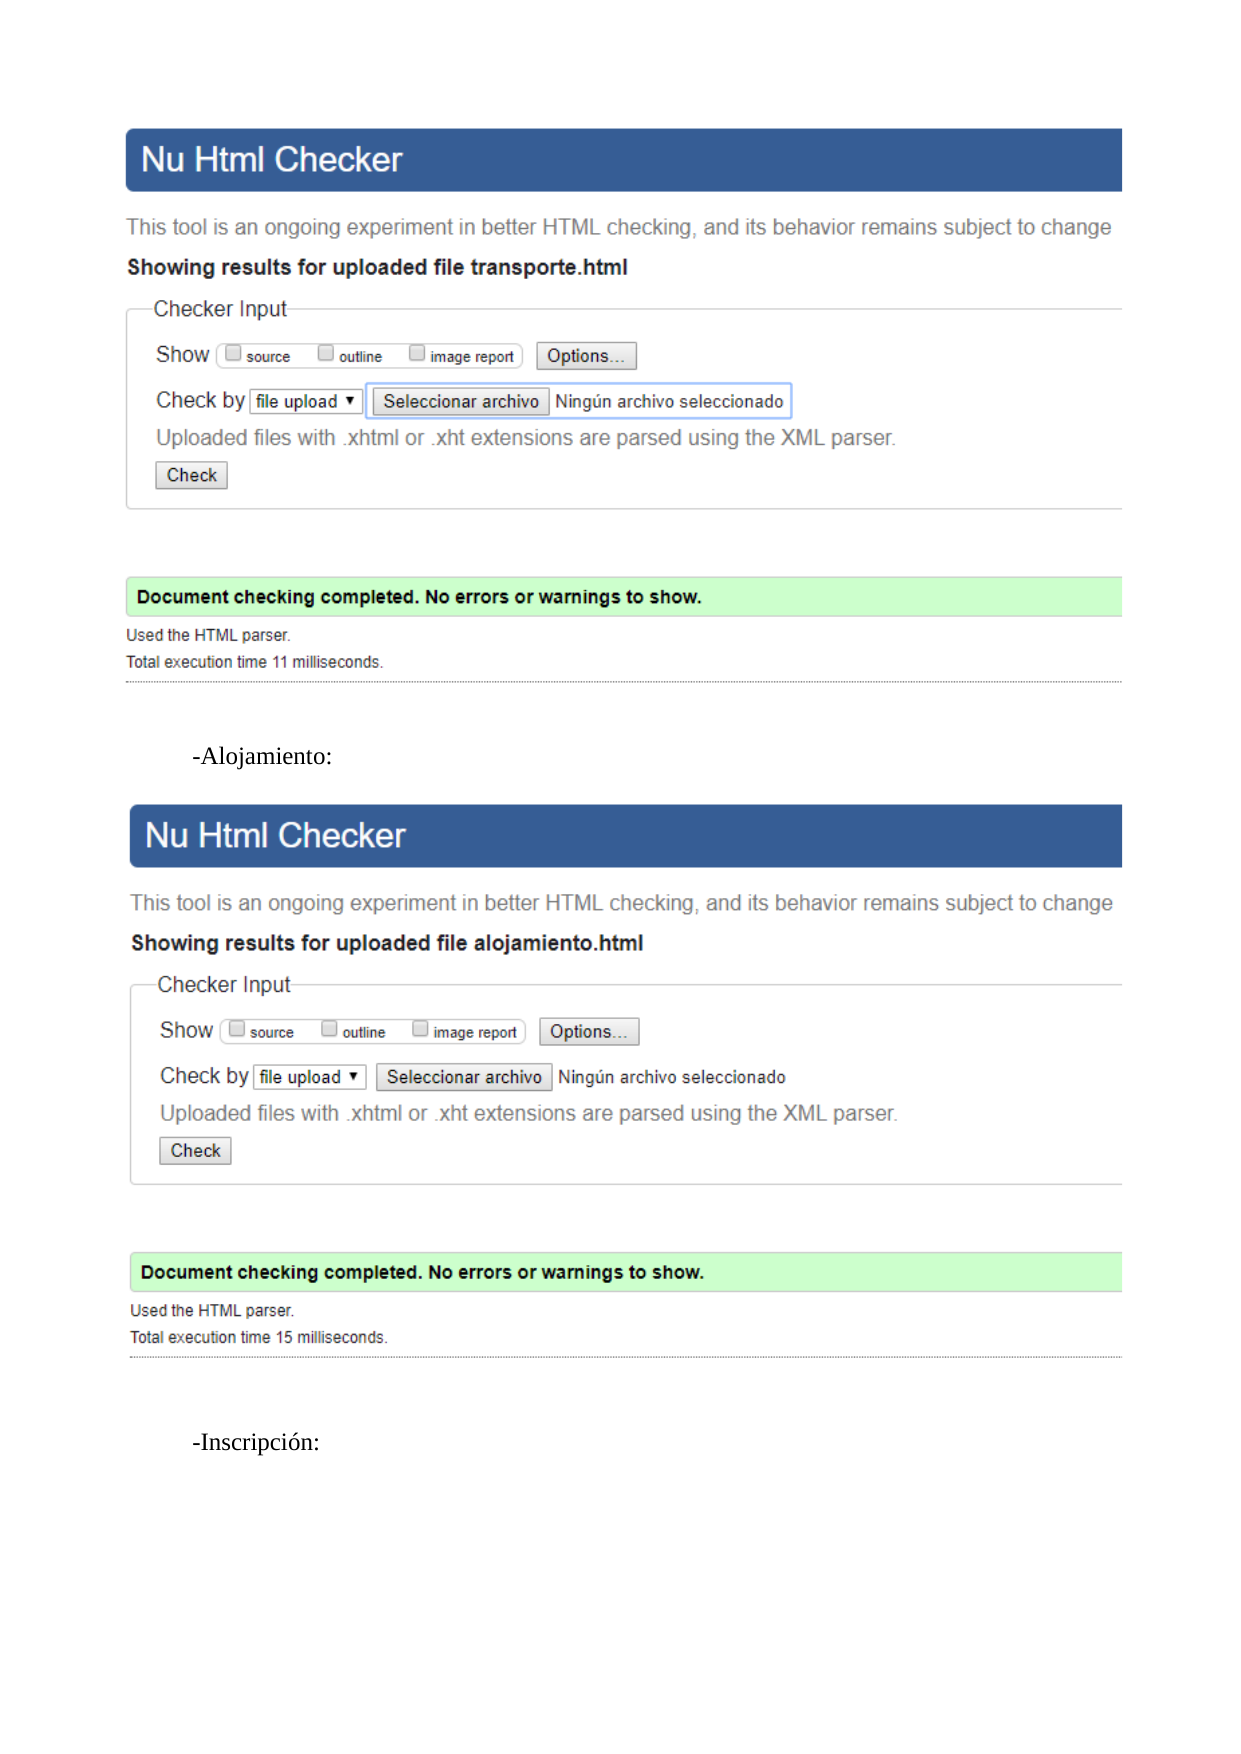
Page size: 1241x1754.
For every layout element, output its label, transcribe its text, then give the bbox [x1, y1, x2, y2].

text -Alojamiento: [118, 741, 1122, 770]
picture [118, 798, 1123, 1370]
text -Inscripción: [118, 1427, 1122, 1456]
picture [118, 118, 1123, 684]
